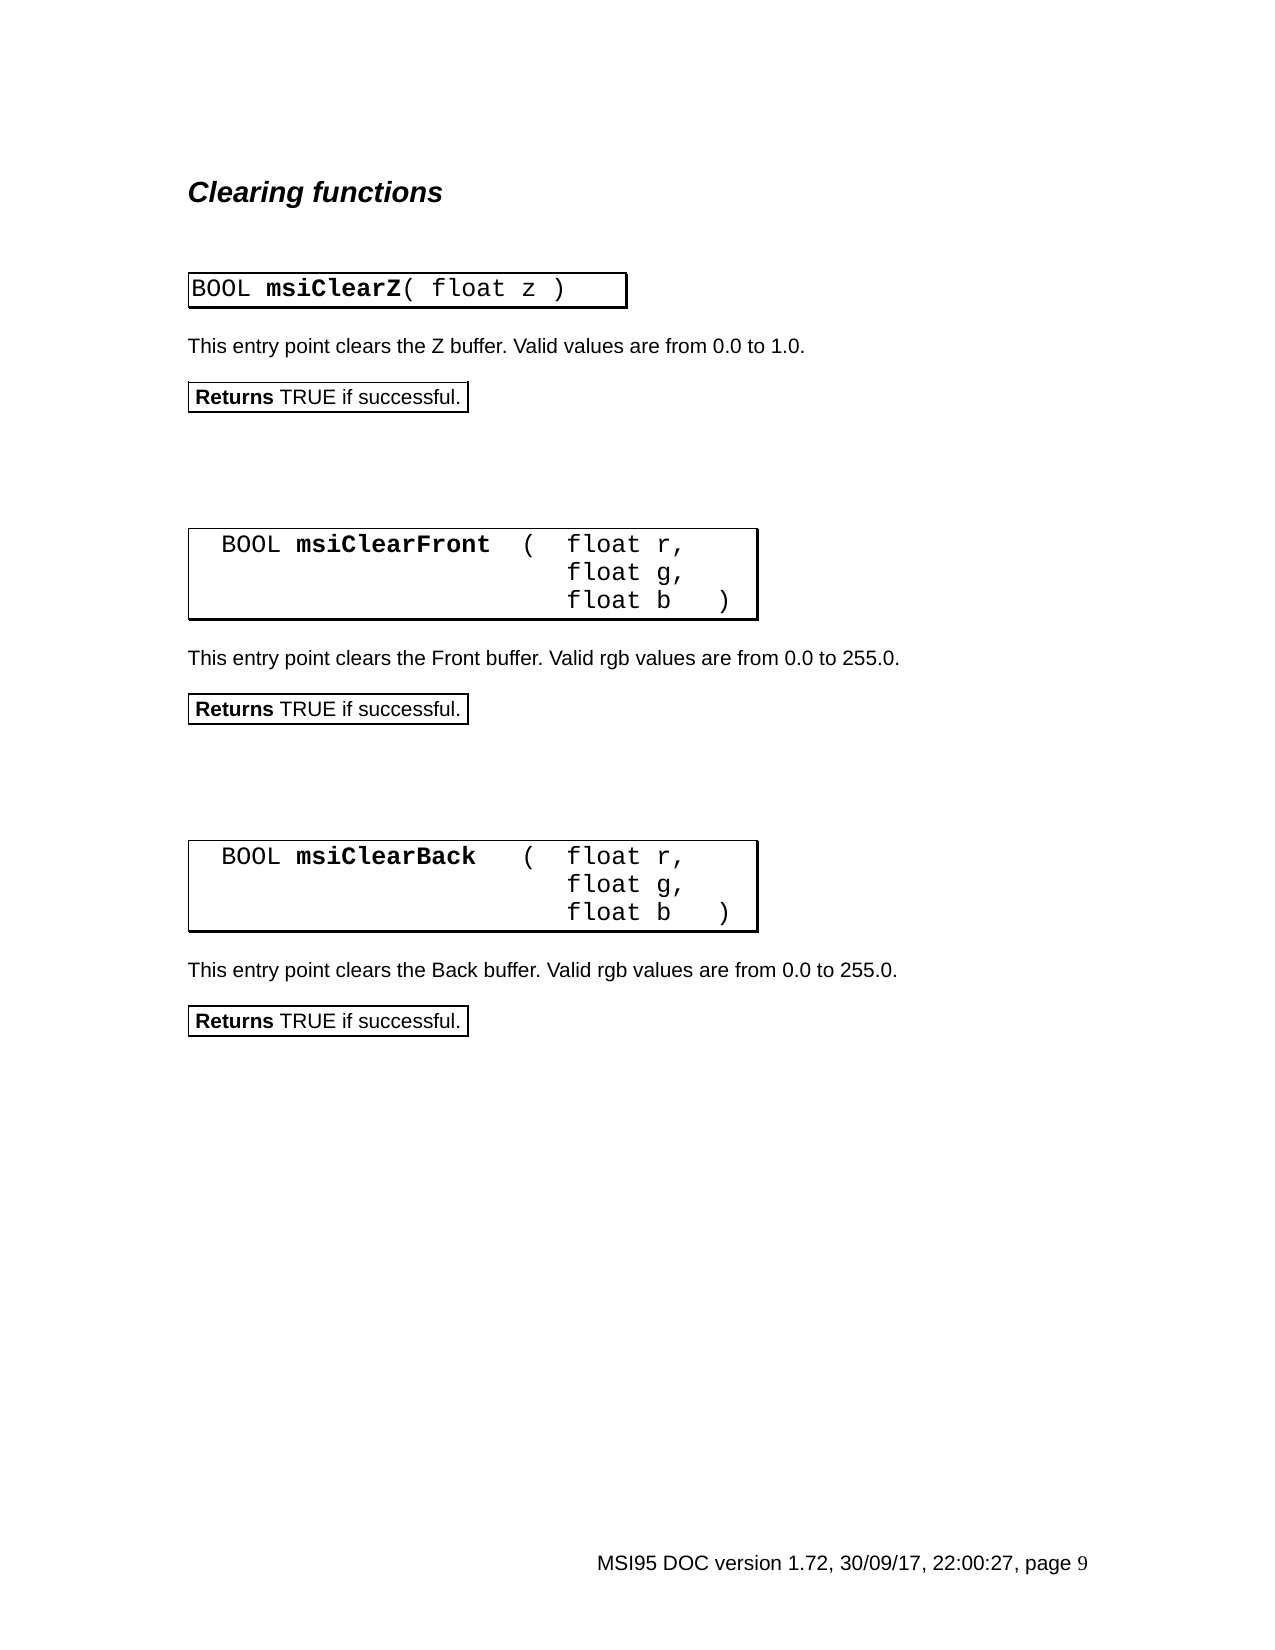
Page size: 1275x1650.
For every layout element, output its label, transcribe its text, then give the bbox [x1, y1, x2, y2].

text BOOL msiClearBack ( float r, float g, float b ) [189, 841, 756, 930]
text BOOL msiClearFront ( float r, float g, float b ) [189, 529, 756, 618]
text This entry point clears the Back buffer. Valid rgb values are from 0.0 to 255.0. [187, 957, 1087, 981]
text Returns TRUE if successful. [189, 1007, 467, 1035]
text BOOL msiClearZ( float z ) [189, 274, 625, 306]
text Returns TRUE if successful. [189, 383, 467, 411]
subtitle Clearing functions [187, 175, 1087, 208]
text Returns TRUE if successful. [189, 695, 467, 723]
text This entry point clears the Z buffer. Valid values are from 0.0 to 1.0. [187, 333, 1087, 357]
text This entry point clears the Front buffer. Valid rgb values are from 0.0 to 255.0. [187, 645, 1087, 669]
